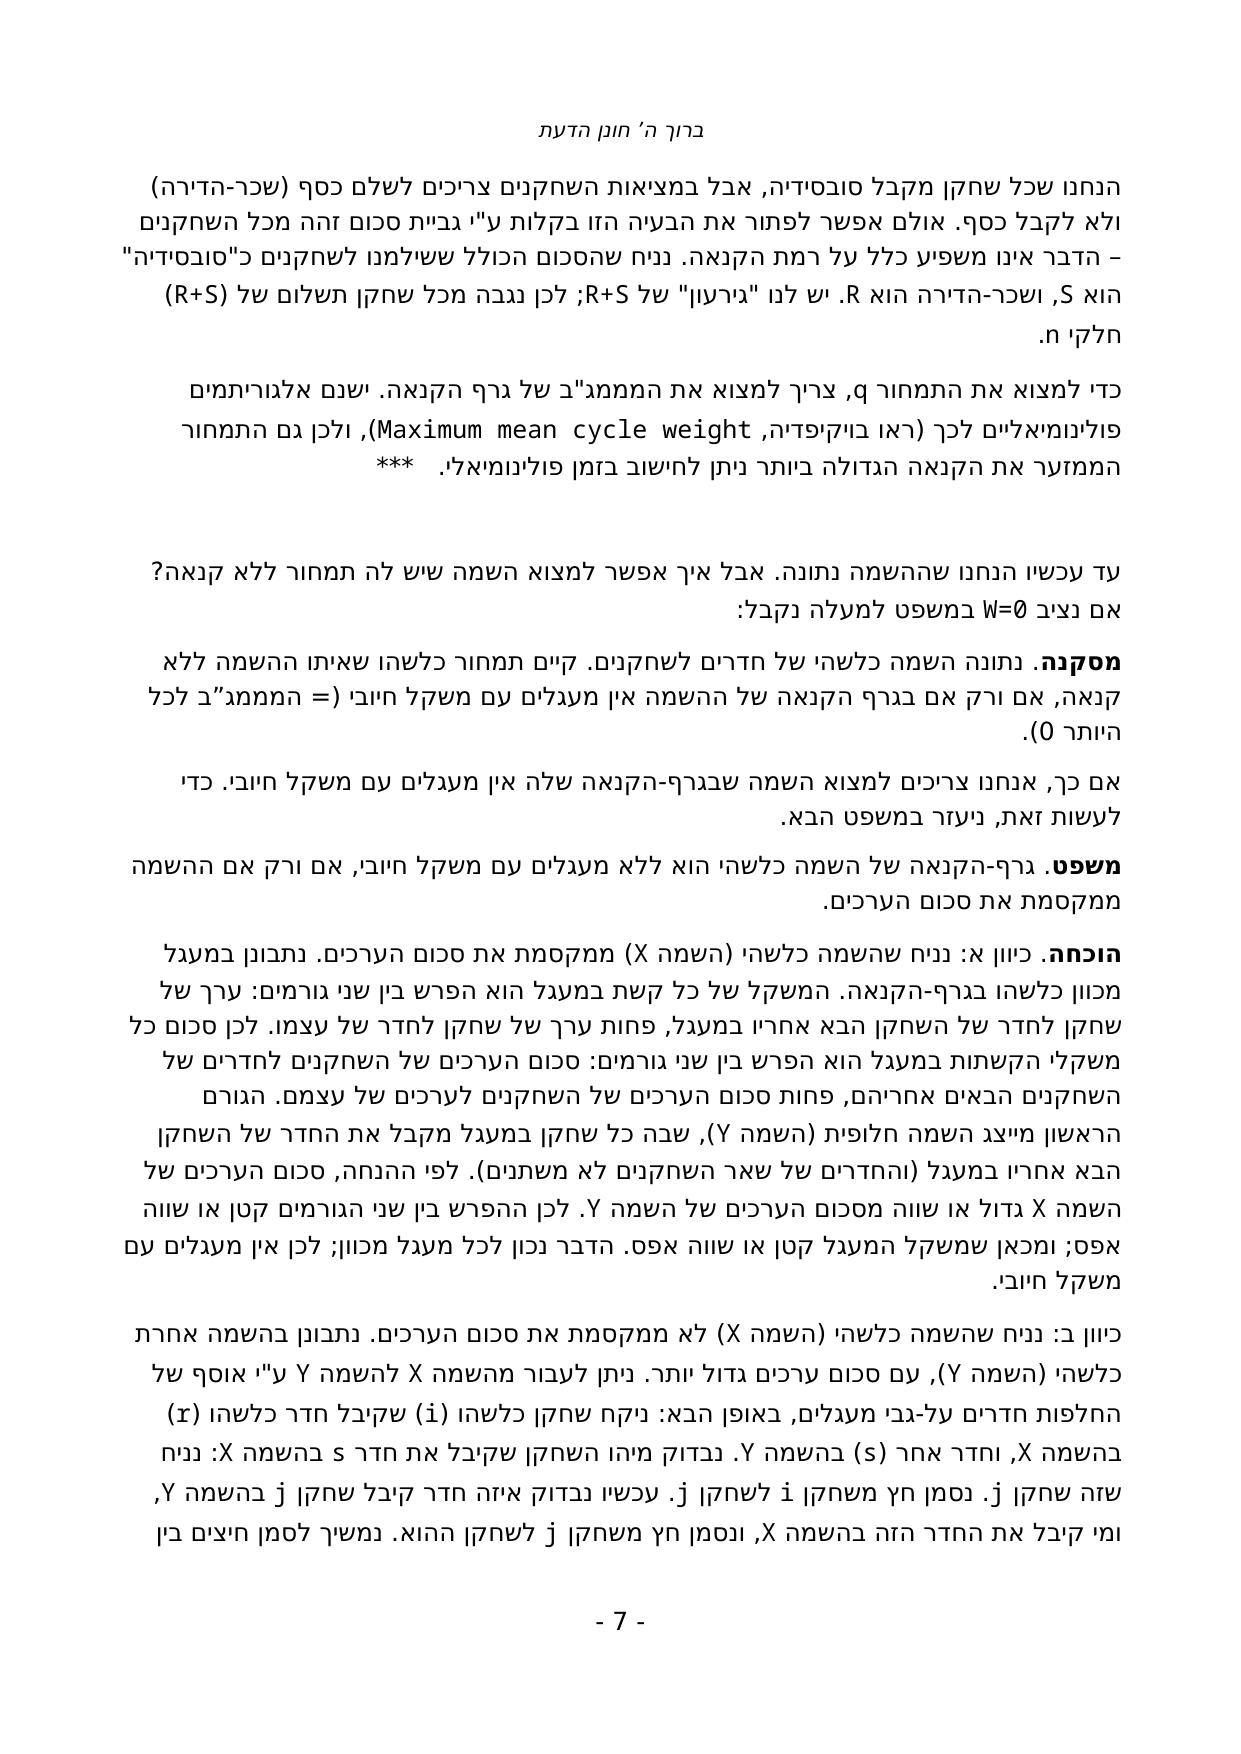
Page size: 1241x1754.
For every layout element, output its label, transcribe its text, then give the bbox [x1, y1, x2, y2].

text הנחנו שכל שחקן מקבל סובסידיה, אבל במציאות השחקנים צריכים לשלם כסף (שכר-הדירה) ולא לקבל כסף. אולם אפשר לפתור את הבעיה הזו בקלות ע"י גביית סכום זהה מכל השחקנים – הדבר אינו משפיע כלל על רמת הקנאה. נניח שהסכום הכולל ששילמנו לשחקנים כ"סובסידיה" הוא S, ושכר-הדירה הוא R. יש לנו "גירעון" של R+S; לכן נגבה מכל שחקן תשלום של (R+S) חלקי n. [118, 172, 1122, 351]
text כיוון ב: נניח שהשמה כלשהי (השמה X) לא ממקסמת את סכום הערכים. נתבונן בהשמה אחרת כלשהי (השמה Y), עם סכום ערכים גדול יותר. ניתן לעבור מהשמה X להשמה Y ע"י אוסף של החלפות חדרים על-גבי מעגלים, באופן הבא: ניקח שחקן כלשהו (i) שקיבל חדר כלשהו (r) בהשמה X, וחדר אחר (s) בהשמה Y. נבדוק מיהו השחקן שקיבל את חדר s בהשמה X: נניח שזה שחקן j. נסמן חץ משחקן i לשחקן j. עכשיו נבדוק איזה חדר קיבל שחקן j בהשמה Y, ומי קיבל את החדר הזה בהשמה X, ונסמן חץ משחקן j לשחקן ההוא. נמשיך לסמן חיצים בין [118, 1315, 1122, 1549]
text אם כך, אנחנו צריכים למצוא השמה שבגרף-הקנאה שלה אין מעגלים עם משקל חיובי. כדי לעשות זאת, ניעזר במשפט הבא. [118, 767, 1122, 831]
text הוכחה. כיוון א: נניח שהשמה כלשהי (השמה X) ממקסמת את סכום הערכים. נתבונן במעגל מכוון כלשהו בגרף-הקנאה. המשקל של כל קשת במעגל הוא הפרש בין שני גורמים: ערך של שחקן לחדר של השחקן הבא אחריו במעגל, פחות ערך של שחקן לחדר של עצמו. לכן סכום כל משקלי הקשתות במעגל הוא הפרש בין שני גורמים: סכום הערכים של השחקנים לחדרים של השחקנים הבאים אחריהם, פחות סכום הערכים של השחקנים לערכים של עצמם. הגורם הראשון מייצג השמה חלופית (השמה Y), שבה כל שחקן במעגל מקבל את החדר של השחקן הבא אחריו במעגל (והחדרים של שאר השחקנים לא משתנים). לפי ההנחה, סכום הערכים של השמה X גדול או שווה מסכום הערכים של השמה Y. לכן ההפרש בין שני הגורמים קטן או שווה אפס; ומכאן שמשקל המעגל קטן או שווה אפס. הדבר נכון לכל מעגל מכוון; לכן אין מעגלים עם משקל חיובי. [118, 936, 1122, 1295]
text משפט. גרף-הקנאה של השמה כלשהי הוא ללא מעגלים עם משקל חיובי, אם ורק אם ההשמה ממקסמת את סכום הערכים. [118, 852, 1122, 916]
text עד עכשיו הנחנו שההשמה נתונה. אבל איך אפשר למצוא השמה שיש לה תמחור ללא קנאה? אם נציב W=0 במשפט למעלה נקבל: [118, 557, 1122, 626]
text מסקנה. נתונה השמה כלשהי של חדרים לשחקנים. קיים תמחור כלשהו שאיתו ההשמה ללא קנאה, אם ורק אם בגרף הקנאה של ההשמה אין מעגלים עם משקל חיובי (= המממג”ב לכל היותר 0). [118, 647, 1122, 747]
text כדי למצוא את התמחור q, צריך למצוא את המממג"ב של גרף הקנאה. ישנם אלגוריתמים פולינומיאליים לכך (ראו בויקיפדיה, Maximum mean cycle weight), ולכן גם התמחור הממזער את הקנאה הגדולה ביותר ניתן לחישוב בזמן פולינומיאלי. *** [118, 372, 1122, 481]
